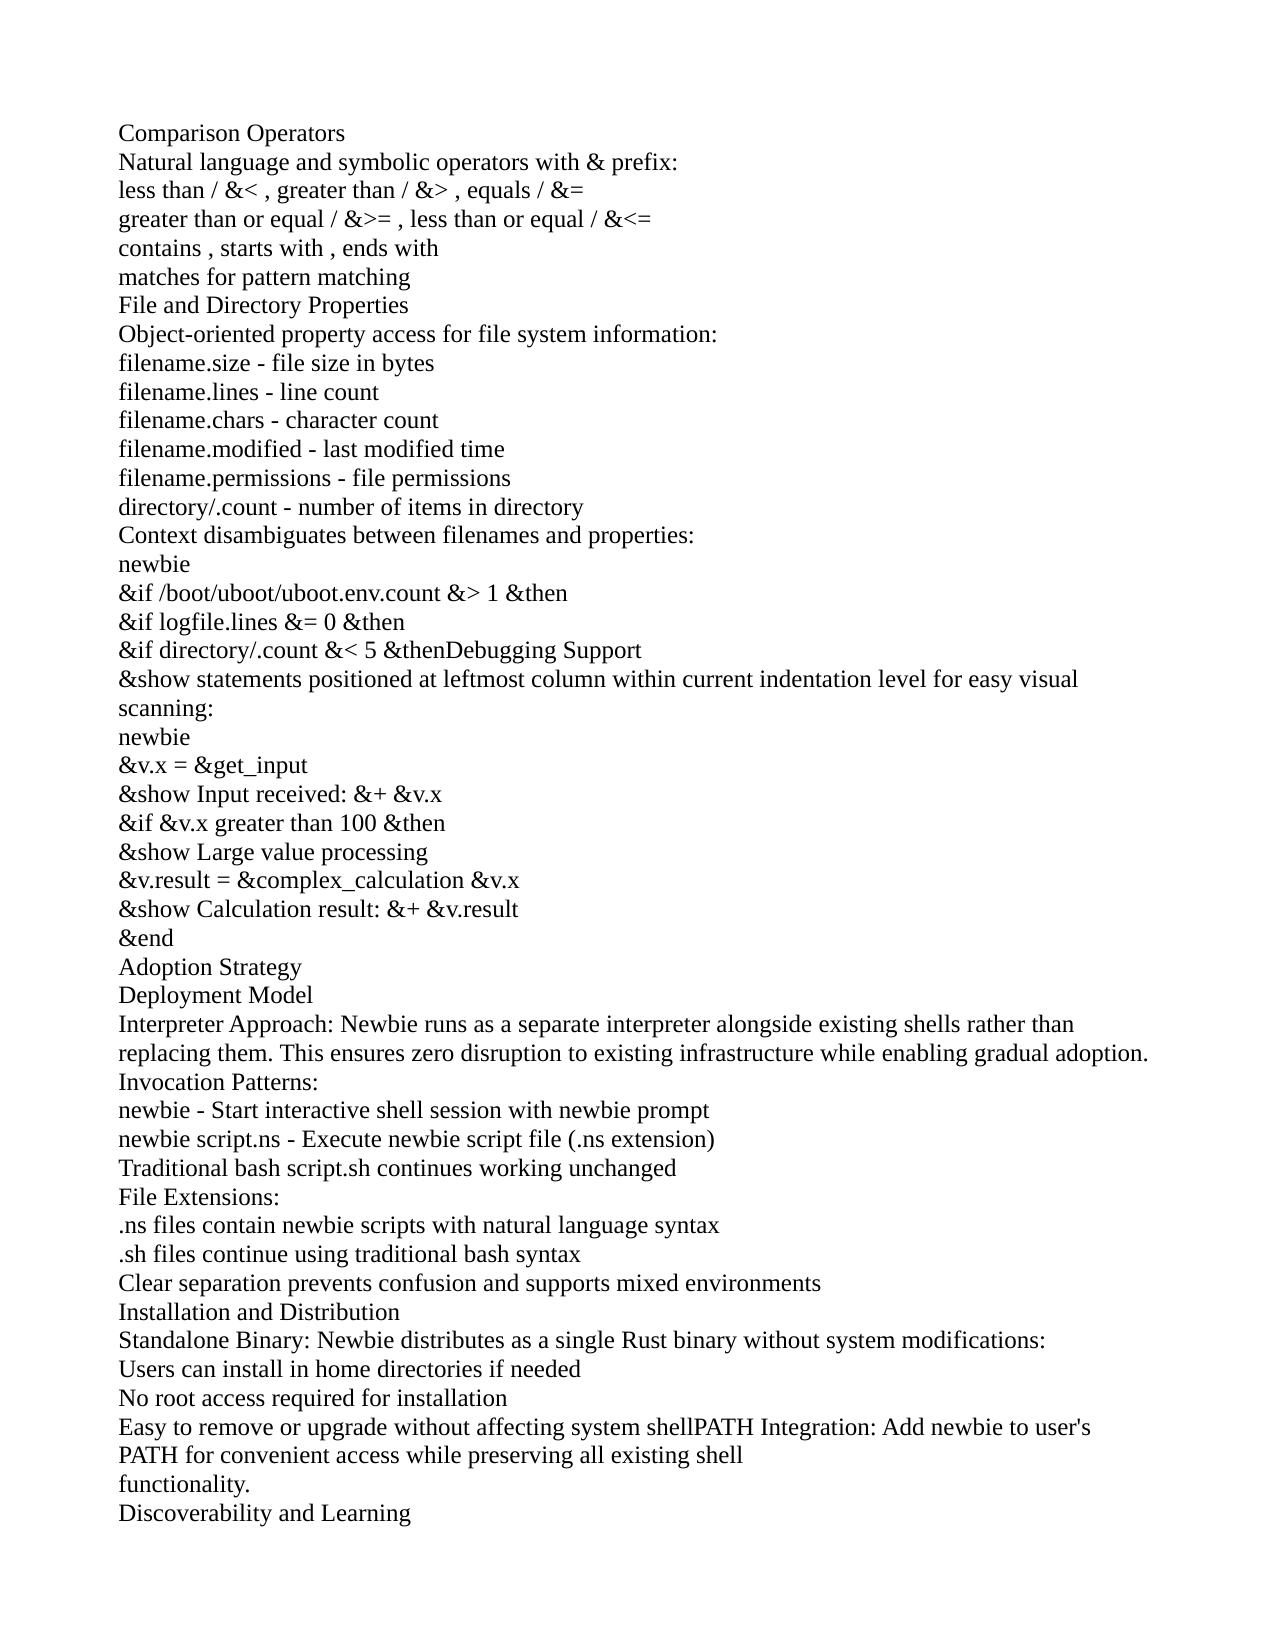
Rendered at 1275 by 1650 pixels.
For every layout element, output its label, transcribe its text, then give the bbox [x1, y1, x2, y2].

text Context disambiguates between filenames and properties: [118, 521, 1157, 549]
text filename.permissions - file permissions [118, 463, 1157, 492]
text &end [118, 923, 1157, 952]
text Adoption Strategy [118, 952, 1157, 981]
text &show statements positioned at leftmost column within current indentation level for easy visual [118, 664, 1157, 693]
text newbie - Start interactive shell session with newbie prompt [118, 1096, 1157, 1124]
text less than / &< , greater than / &> , equals / &= [118, 176, 1157, 204]
text filename.lines - line count [118, 377, 1157, 406]
text Standalone Binary: Newbie distributes as a single Rust binary without system modifications: [118, 1326, 1157, 1354]
text &show Calculation result: &+ &v.result [118, 894, 1157, 923]
text &if directory/.count &< 5 &thenDebugging Support [118, 636, 1157, 664]
text Users can install in home directories if needed [118, 1354, 1157, 1383]
text Traditional bash script.sh continues working unchanged [118, 1153, 1157, 1182]
text Invocation Patterns: [118, 1067, 1157, 1096]
text filename.size - file size in bytes [118, 348, 1157, 377]
text matches for pattern matching [118, 262, 1157, 291]
text newbie [118, 549, 1157, 578]
text Object-oriented property access for file system information: [118, 319, 1157, 348]
text replacing them. This ensures zero disruption to existing infrastructure while enabling gradual adoption. [118, 1038, 1157, 1067]
text &if logfile.lines &= 0 &then [118, 607, 1157, 636]
text &if /boot/uboot/uboot.env.count &> 1 &then [118, 578, 1157, 607]
text Deployment Model [118, 981, 1157, 1009]
text contains , starts with , ends with [118, 233, 1157, 262]
text File Extensions: [118, 1182, 1157, 1211]
text &show Input received: &+ &v.x [118, 779, 1157, 808]
text directory/.count - number of items in directory [118, 492, 1157, 521]
text Comparison Operators [118, 118, 1157, 147]
text &if &v.x greater than 100 &then [118, 808, 1157, 837]
text functionality. [118, 1469, 1157, 1498]
text Clear separation prevents confusion and supports mixed environments [118, 1268, 1157, 1297]
text Discoverability and Learning [118, 1498, 1157, 1527]
text File and Directory Properties [118, 291, 1157, 319]
text newbie [118, 722, 1157, 751]
text Interpreter Approach: Newbie runs as a separate interpreter alongside existing shells rather than [118, 1009, 1157, 1038]
text newbie script.ns - Execute newbie script file (.ns extension) [118, 1124, 1157, 1153]
text &v.x = &get_input [118, 751, 1157, 779]
text scanning: [118, 693, 1157, 722]
text &v.result = &complex_calculation &v.x [118, 866, 1157, 894]
text Installation and Distribution [118, 1297, 1157, 1326]
text No root access required for installation [118, 1383, 1157, 1412]
text filename.modified - last modified time [118, 434, 1157, 463]
text greater than or equal / &>= , less than or equal / &<= [118, 204, 1157, 233]
text .ns files contain newbie scripts with natural language syntax [118, 1211, 1157, 1239]
text Natural language and symbolic operators with & prefix: [118, 147, 1157, 176]
text filename.chars - character count [118, 406, 1157, 434]
text Easy to remove or upgrade without affecting system shellPATH Integration: Add newbie to user's PATH for convenient access while preserving all existing shell [118, 1412, 1157, 1469]
text .sh files continue using traditional bash syntax [118, 1239, 1157, 1268]
text &show Large value processing [118, 837, 1157, 866]
